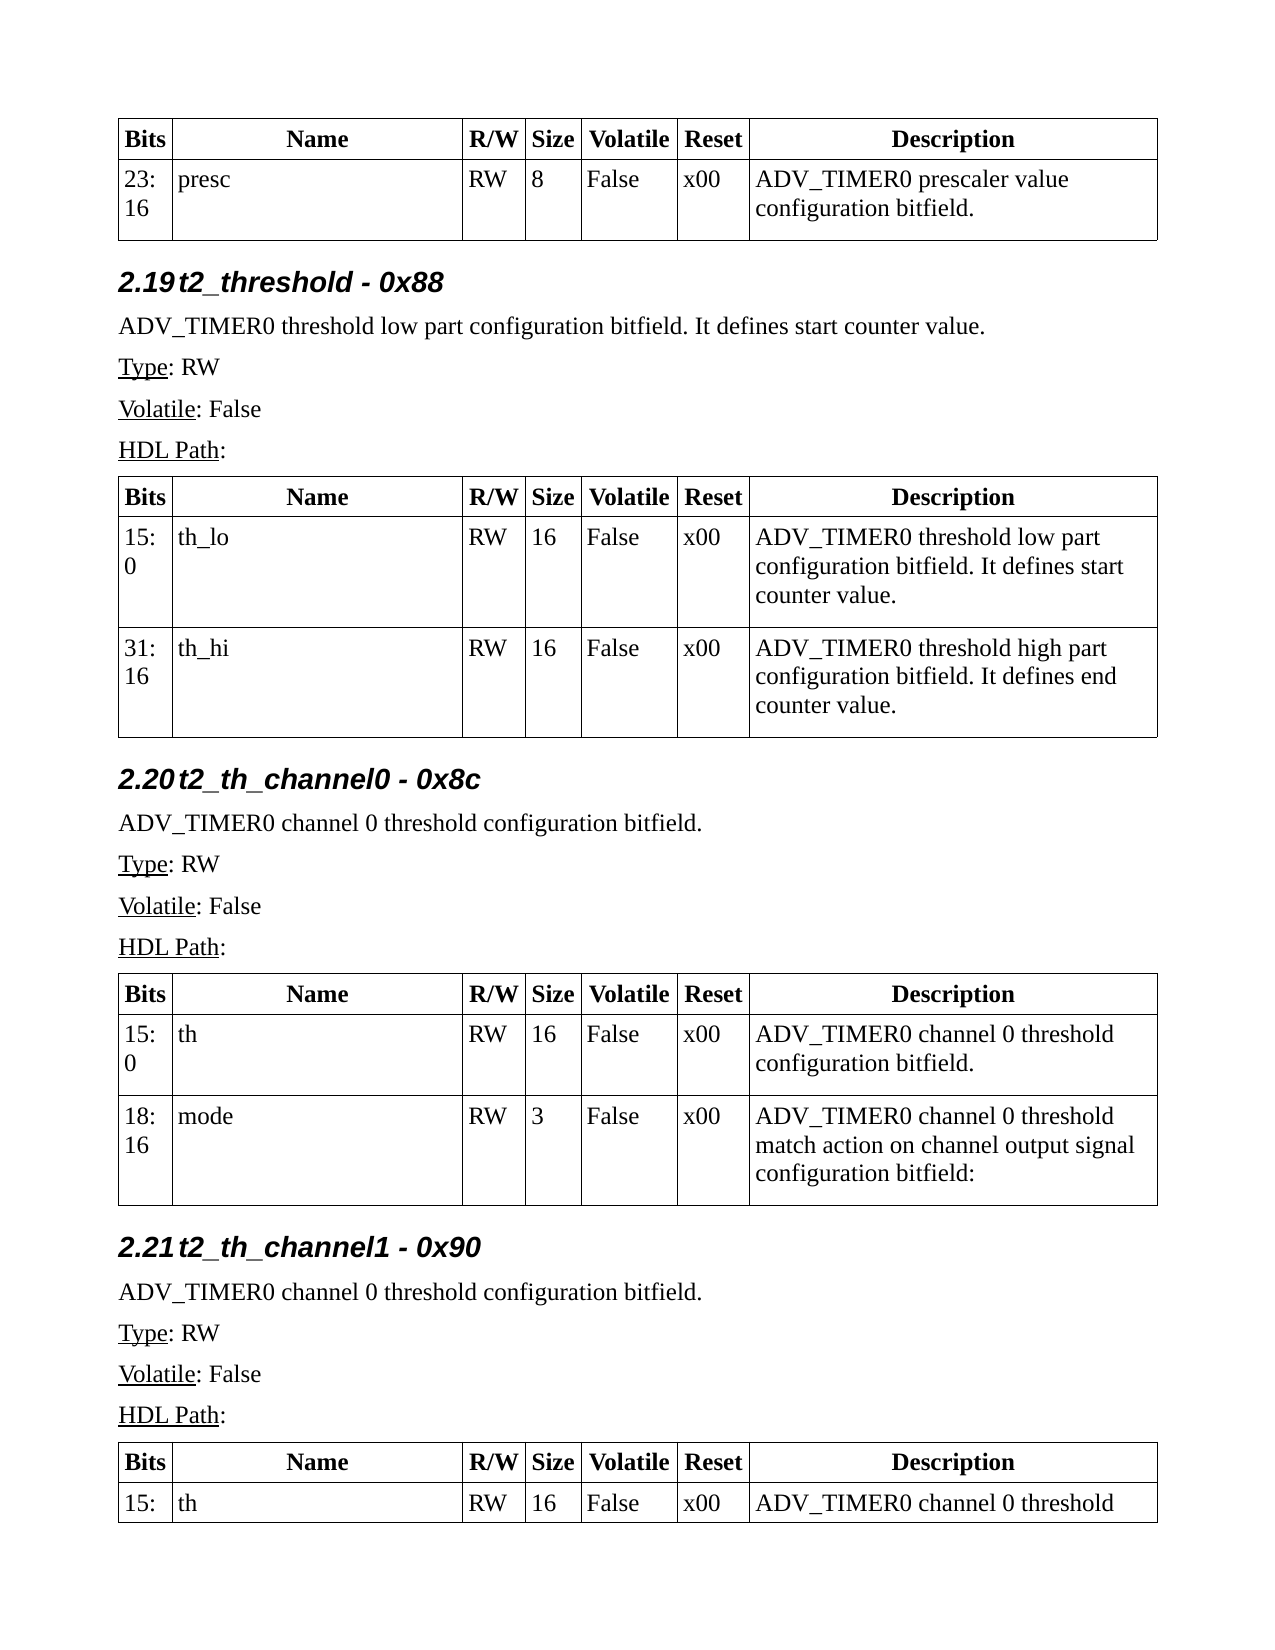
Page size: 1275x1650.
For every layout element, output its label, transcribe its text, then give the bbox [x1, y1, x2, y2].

table_cell x00 [678, 1015, 749, 1095]
table_header Size [526, 974, 581, 1013]
table_cell th_lo [173, 517, 462, 627]
text ADV_TIMER0 channel 0 threshold configuration bitfield. [118, 1277, 1157, 1305]
table_header Size [526, 1443, 581, 1482]
table_cell 3 [526, 1096, 581, 1205]
text HDL Path: [118, 932, 1157, 961]
table_cell False [582, 1483, 677, 1522]
text ADV_TIMER0 threshold low part configuration bitfield. It defines start counter value. [118, 311, 1157, 340]
table_cell ADV_TIMER0 prescaler value configuration bitfield. [750, 160, 1157, 240]
table_cell 16 [526, 517, 581, 627]
table_header Name [173, 974, 462, 1013]
table_cell RW [463, 1483, 525, 1522]
subtitle t2_th_channel0 - 0x8c [118, 762, 1157, 796]
table_cell 18:16 [119, 1096, 172, 1205]
table_cell th [173, 1015, 462, 1095]
text Type: RW [118, 1318, 1157, 1347]
table_cell x00 [678, 1483, 749, 1522]
table_header R/W [463, 1443, 525, 1482]
table_cell 15:0 [119, 1015, 172, 1095]
table_cell RW [463, 628, 525, 737]
table_cell x00 [678, 628, 749, 737]
table_header Description [750, 119, 1157, 158]
text Volatile: False [118, 394, 1157, 422]
table_cell RW [463, 1096, 525, 1205]
table_cell x00 [678, 1096, 749, 1205]
table_header Volatile [582, 974, 677, 1013]
table_cell x00 [678, 160, 749, 240]
table_cell ADV_TIMER0 channel 0 threshold [750, 1483, 1157, 1522]
text HDL Path: [118, 435, 1157, 464]
table_cell 8 [526, 160, 581, 240]
table_header Reset [678, 119, 749, 158]
table_header Name [173, 119, 462, 158]
table_header Description [750, 974, 1157, 1013]
table_header R/W [463, 974, 525, 1013]
table_cell th [173, 1483, 462, 1522]
table_header Name [173, 477, 462, 516]
text Type: RW [118, 352, 1157, 381]
table_header Reset [678, 477, 749, 516]
table_header Volatile [582, 119, 677, 158]
table_header Description [750, 477, 1157, 516]
table_header Description [750, 1443, 1157, 1482]
table_cell mode [173, 1096, 462, 1205]
table_cell False [582, 1096, 677, 1205]
table_header Bits [119, 477, 172, 516]
table_cell ADV_TIMER0 channel 0 threshold match action on channel output signal configuration bitfield: [750, 1096, 1157, 1205]
table_cell ADV_TIMER0 threshold low part configuration bitfield. It defines start counter value. [750, 517, 1157, 627]
table_header Volatile [582, 477, 677, 516]
table_cell 15: [119, 1483, 172, 1522]
table_cell RW [463, 517, 525, 627]
table_header Reset [678, 1443, 749, 1482]
table_cell False [582, 517, 677, 627]
table_cell False [582, 628, 677, 737]
table_cell False [582, 160, 677, 240]
table_cell 16 [526, 1483, 581, 1522]
table_header Reset [678, 974, 749, 1013]
text Volatile: False [118, 891, 1157, 919]
table_cell ADV_TIMER0 channel 0 threshold configuration bitfield. [750, 1015, 1157, 1095]
table_header Name [173, 1443, 462, 1482]
table_header Bits [119, 119, 172, 158]
table_header R/W [463, 477, 525, 516]
table_cell th_hi [173, 628, 462, 737]
table_header Bits [119, 974, 172, 1013]
table_cell presc [173, 160, 462, 240]
table_cell RW [463, 1015, 525, 1095]
table_cell False [582, 1015, 677, 1095]
table_cell 23:16 [119, 160, 172, 240]
table_cell 16 [526, 1015, 581, 1095]
subtitle t2_threshold - 0x88 [118, 265, 1157, 299]
text Type: RW [118, 849, 1157, 878]
table_header R/W [463, 119, 525, 158]
table_cell RW [463, 160, 525, 240]
table_cell 15:0 [119, 517, 172, 627]
text ADV_TIMER0 channel 0 threshold configuration bitfield. [118, 808, 1157, 837]
text HDL Path: [118, 1400, 1157, 1429]
table_header Volatile [582, 1443, 677, 1482]
table_header Size [526, 119, 581, 158]
table_cell x00 [678, 517, 749, 627]
text Volatile: False [118, 1359, 1157, 1388]
table_cell ADV_TIMER0 threshold high part configuration bitfield. It defines end counter value. [750, 628, 1157, 737]
table_cell 31:16 [119, 628, 172, 737]
table_header Size [526, 477, 581, 516]
subtitle t2_th_channel1 - 0x90 [118, 1231, 1157, 1264]
table_header Bits [119, 1443, 172, 1482]
table_cell 16 [526, 628, 581, 737]
